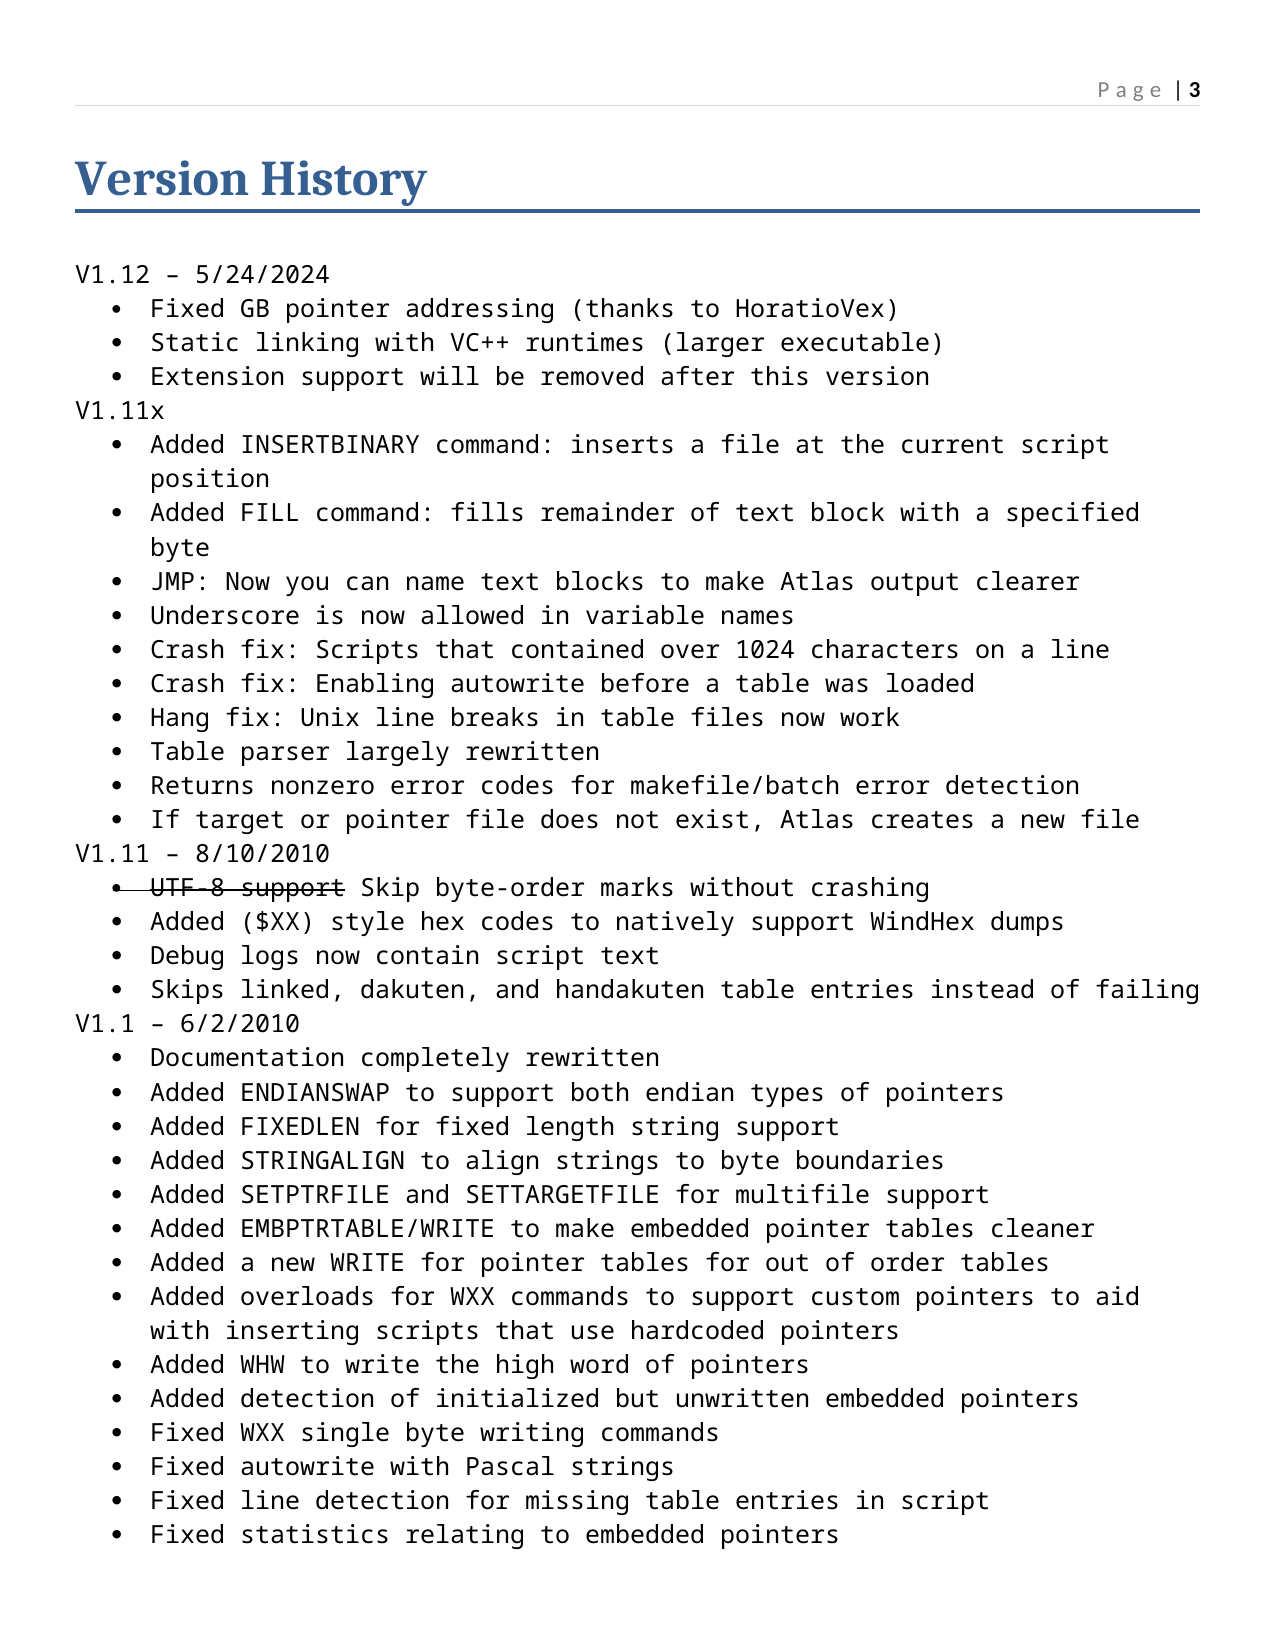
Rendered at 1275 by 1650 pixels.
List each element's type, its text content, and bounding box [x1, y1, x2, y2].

subtitle Version History [75, 150, 1200, 209]
list Fixed WXX single byte writing commands [112, 1415, 1200, 1449]
list UTF-8 support Skip byte-order marks without crashing [112, 870, 1200, 904]
text V1.11 – 8/10/2010 [75, 836, 1200, 870]
list Skips linked, dakuten, and handakuten table entries instead of failing [112, 972, 1200, 1006]
list Added WHW to write the high word of pointers [112, 1347, 1200, 1381]
list JMP: Now you can name text blocks to make Atlas output clearer [112, 563, 1200, 597]
list Crash fix: Scripts that contained over 1024 characters on a line [112, 631, 1200, 665]
list Hang fix: Unix line breaks in table files now work [112, 699, 1200, 733]
list Added ($XX) style hex codes to natively support WindHex dumps [112, 904, 1200, 938]
list Fixed line detection for missing table entries in script [112, 1483, 1200, 1517]
list Added INSERTBINARY command: inserts a file at the current script position [112, 427, 1200, 495]
list Fixed statistics relating to embedded pointers [112, 1517, 1200, 1551]
list Table parser largely rewritten [112, 733, 1200, 768]
list Underscore is now allowed in variable names [112, 597, 1200, 631]
list Debug logs now contain script text [112, 938, 1200, 972]
list Added ENDIANSWAP to support both endian types of pointers [112, 1074, 1200, 1108]
list Added a new WRITE for pointer tables for out of order tables [112, 1244, 1200, 1278]
text V1.1 – 6/2/2010 [75, 1006, 1200, 1040]
text V1.11x [75, 393, 1200, 427]
text V1.12 – 5/24/2024 [75, 257, 1200, 291]
list Documentation completely rewritten [112, 1040, 1200, 1074]
list Added SETPTRFILE and SETTARGETFILE for multifile support [112, 1176, 1200, 1210]
list Added FILL command: fills remainder of text block with a specified byte [112, 495, 1200, 563]
list Added EMBPTRTABLE/WRITE to make embedded pointer tables cleaner [112, 1210, 1200, 1244]
list Added overloads for WXX commands to support custom pointers to aid with inserting scripts that use hardcoded pointers [112, 1278, 1200, 1347]
list Crash fix: Enabling autowrite before a table was loaded [112, 665, 1200, 699]
list Added detection of initialized but unwritten embedded pointers [112, 1381, 1200, 1415]
list Added FIXEDLEN for fixed length string support [112, 1108, 1200, 1142]
list Returns nonzero error codes for makefile/batch error detection [112, 768, 1200, 802]
list Fixed GB pointer addressing (thanks to HoratioVex) [112, 291, 1200, 325]
list Fixed autowrite with Pascal strings [112, 1449, 1200, 1483]
list Added STRINGALIGN to align strings to byte boundaries [112, 1142, 1200, 1176]
list Static linking with VC++ runtimes (larger executable) [112, 325, 1200, 359]
list If target or pointer file does not exist, Atlas creates a new file [112, 802, 1200, 836]
list Extension support will be removed after this version [112, 359, 1200, 393]
